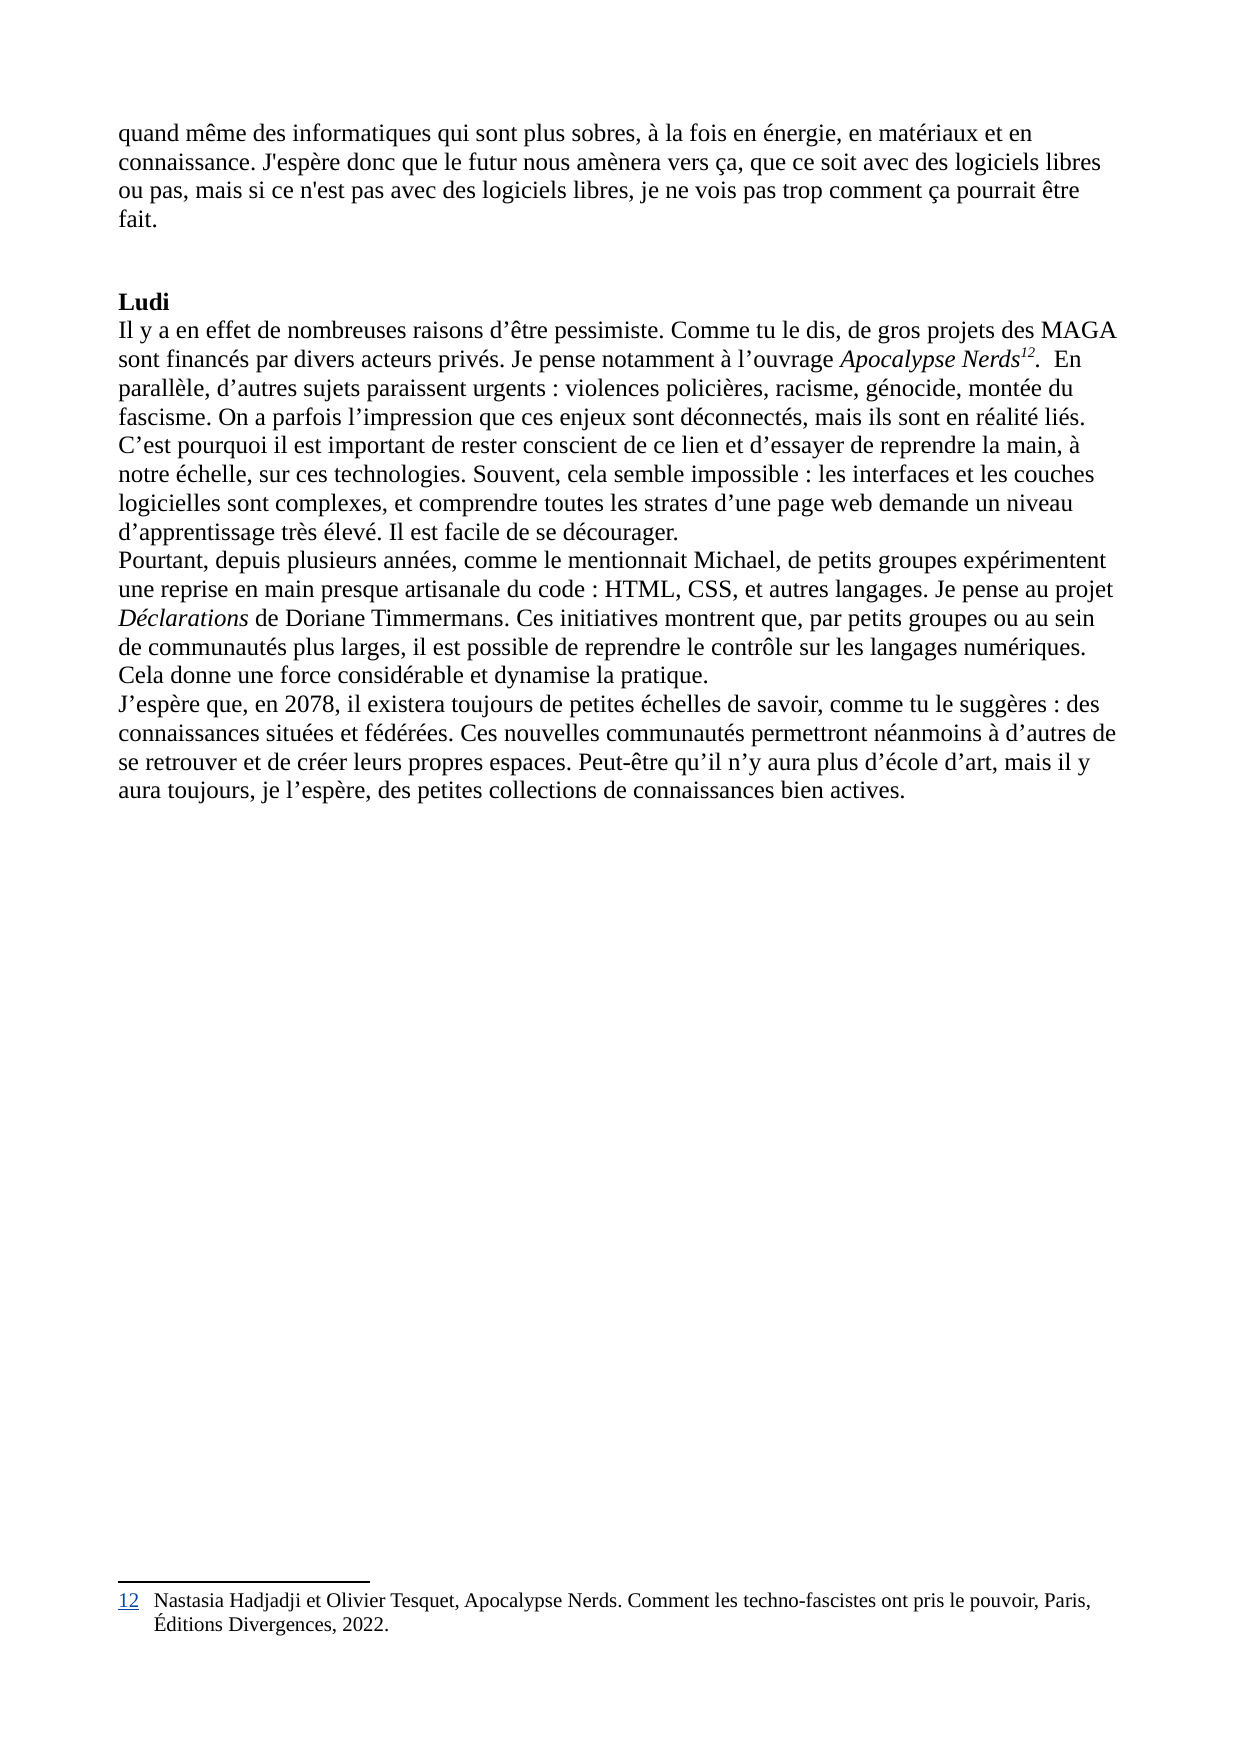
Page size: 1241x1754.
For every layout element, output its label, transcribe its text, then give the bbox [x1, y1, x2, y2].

text Nastasia Hadjadji et Olivier Tesquet, Apocalypse Nerds. Comment les techno-fascistes ont pris le pouvoir, Paris, Éditions Divergences, 2022. [118, 1588, 1122, 1636]
text quand même des informatiques qui sont plus sobres, à la fois en énergie, en matériaux et en connaissance. J'espère donc que le futur nous amènera vers ça, que ce soit avec des logiciels libres ou pas, mais si ce n'est pas avec des logiciels libres, je ne vois pas trop comment ça pourrait être fait. [118, 118, 1122, 233]
text Ludi Il y a en effet de nombreuses raisons d’être pessimiste. Comme tu le dis, de gros projets des MAGA sont financés par divers acteurs privés. Je pense notamment à l’ouvrage Apocalypse Nerds. En parallèle, d’autres sujets paraissent urgents : violences policières, racisme, génocide, montée du fascisme. On a parfois l’impression que ces enjeux sont déconnectés, mais ils sont en réalité liés. C’est pourquoi il est important de rester conscient de ce lien et d’essayer de reprendre la main, à notre échelle, sur ces technologies. Souvent, cela semble impossible : les interfaces et les couches logicielles sont complexes, et comprendre toutes les strates d’une page web demande un niveau d’apprentissage très élevé. Il est facile de se décourager. Pourtant, depuis plusieurs années, comme le mentionnait Michael, de petits groupes expérimentent une reprise en main presque artisanale du code : HTML, CSS, et autres langages. Je pense au projet Déclarations de Doriane Timmermans. Ces initiatives montrent que, par petits groupes ou au sein de communautés plus larges, il est possible de reprendre le contrôle sur les langages numériques. Cela donne une force considérable et dynamise la pratique. J’espère que, en 2078, il existera toujours de petites échelles de savoir, comme tu le suggères : des connaissances situées et fédérées. Ces nouvelles communautés permettront néanmoins à d’autres de se retrouver et de créer leurs propres espaces. Peut-être qu’il n’y aura plus d’école d’art, mais il y aura toujours, je l’espère, des petites collections de connaissances bien actives. [118, 258, 1122, 804]
